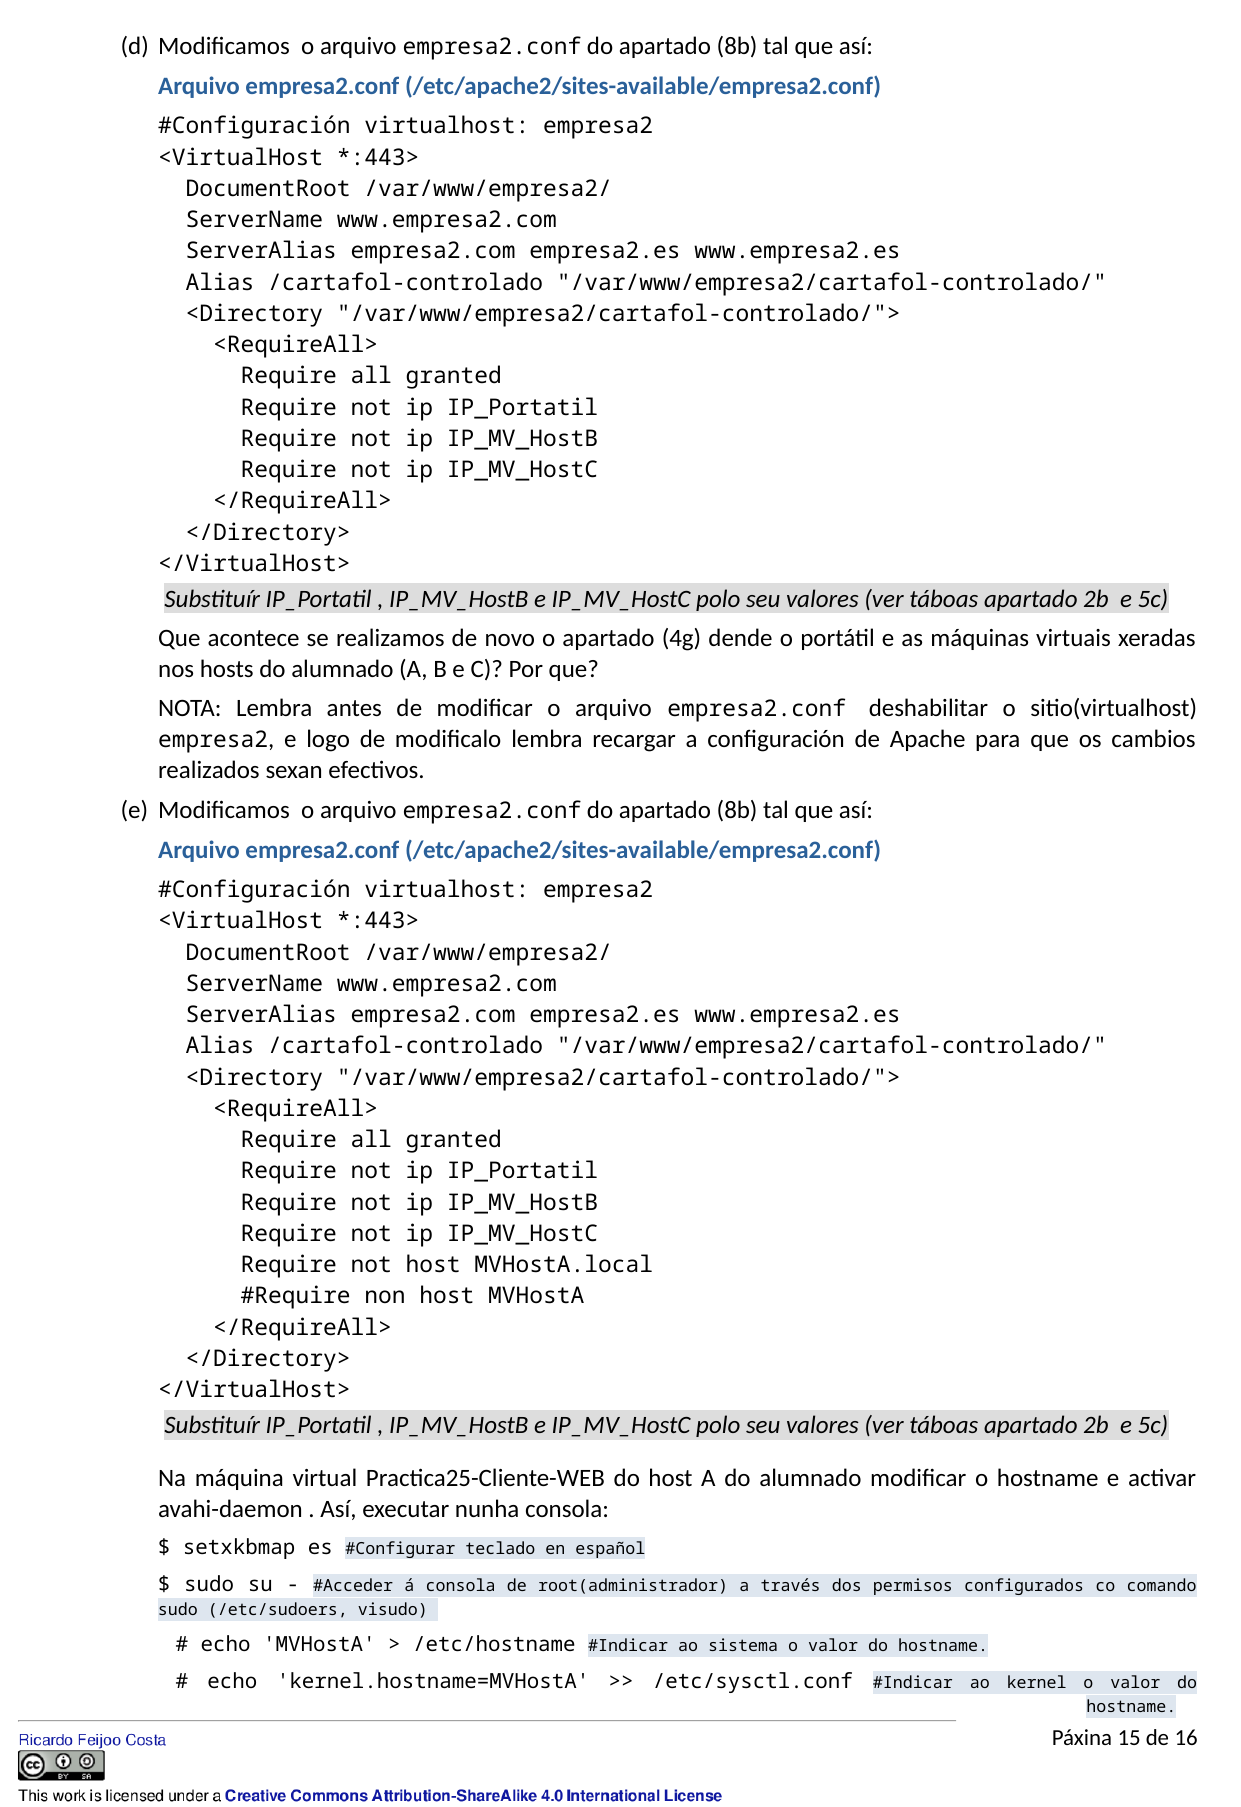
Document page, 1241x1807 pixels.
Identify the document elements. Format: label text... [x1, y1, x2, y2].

list Alias /cartafol-controlado "/var/www/empresa2/cartafol-controlado/" [120, 1029, 1197, 1061]
list Alias /cartafol-controlado "/var/www/empresa2/cartafol-controlado/" [120, 265, 1197, 297]
list NOTA: Lembra antes de modificar o arquivo empresa2.conf deshabilitar o sitio(virtualhost) empresa2, e logo de modificalo lembra recargar a configuración de Apache para que os cambios realizados sexan efectivos. [120, 692, 1197, 785]
list Require all granted [120, 1123, 1197, 1154]
list Na máquina virtual Practica25-Cliente-WEB do host A do alumnado modificar o hostname e activar avahi-daemon . Así, executar nunha consola: [120, 1463, 1197, 1524]
list #Configuración virtualhost: empresa2 <VirtualHost *:443> DocumentRoot /var/www/empresa2/ ServerName www.empresa2.com ServerAlias empresa2.com empresa2.es www.empresa2.es [120, 109, 1197, 265]
list Que acontece se realizamos de novo o apartado (4g) dende o portátil e as máquinas virtuais xeradas nos hosts do alumnado (A, B e C)? Por que? [120, 622, 1197, 683]
list # echo 'MVHostA' > /etc/hostname #Indicar ao sistema o valor do hostname. [140, 1629, 1197, 1658]
list $ sudo su - #Acceder á consola de root(administrador) a través dos permisos configurados co comando sudo (/etc/sudoers, visudo) [122, 1569, 1197, 1621]
list Require not host MVHostA.local [120, 1248, 1197, 1279]
list Require not ip IP_MV_HostC [120, 453, 1197, 484]
list Require not ip IP_Portatil [120, 390, 1197, 422]
list Substituír IP_Portatil , IP_MV_HostB e IP_MV_HostC polo seu valores (ver táboas apartado 2b e 5c) [83, 1409, 1197, 1440]
list Modificamos o arquivo empresa2.conf do apartado (8b) tal que así: [120, 794, 1197, 825]
list Arquivo empresa2.conf (/etc/apache2/sites-available/empresa2.conf) [120, 834, 1197, 864]
text Substituír IP_Portatil , IP_MV_HostB e IP_MV_HostC polo seu valores (ver táboas apartado 2b e 5c) [45, 583, 1197, 613]
list $ setxkbmap es #Configurar teclado en español [122, 1532, 1197, 1561]
list <RequireAll> [120, 328, 1197, 359]
list <Directory "/var/www/empresa2/cartafol-controlado/"> [120, 1061, 1197, 1092]
list <Directory "/var/www/empresa2/cartafol-controlado/"> [120, 297, 1197, 328]
list </RequireAll> [120, 484, 1197, 515]
list #Configuración virtualhost: empresa2 <VirtualHost *:443> DocumentRoot /var/www/empresa2/ ServerName www.empresa2.com ServerAlias empresa2.com empresa2.es www.empresa2.es [120, 873, 1197, 1029]
list Modificamos o arquivo empresa2.conf do apartado (8b) tal que así: [120, 30, 1197, 61]
list # echo 'kernel.hostname=MVHostA' >> /etc/sysctl.conf #Indicar ao kernel o valor do hostname. [140, 1667, 1197, 1718]
picture [8, 1715, 957, 1806]
list Require not ip IP_Portatil [120, 1154, 1197, 1186]
list </Directory> [120, 515, 1197, 547]
list <RequireAll> [120, 1092, 1197, 1123]
list </VirtualHost> [120, 547, 1197, 578]
list </Directory> [120, 1342, 1197, 1373]
list #Require non host MVHostA [120, 1279, 1197, 1311]
list Require all granted [120, 359, 1197, 390]
list Require not ip IP_MV_HostB [120, 1186, 1197, 1217]
list Arquivo empresa2.conf (/etc/apache2/sites-available/empresa2.conf) [120, 70, 1197, 100]
list </RequireAll> [120, 1311, 1197, 1342]
list </VirtualHost> [120, 1373, 1197, 1404]
list Require not ip IP_MV_HostC [120, 1217, 1197, 1248]
list Require not ip IP_MV_HostB [120, 422, 1197, 453]
